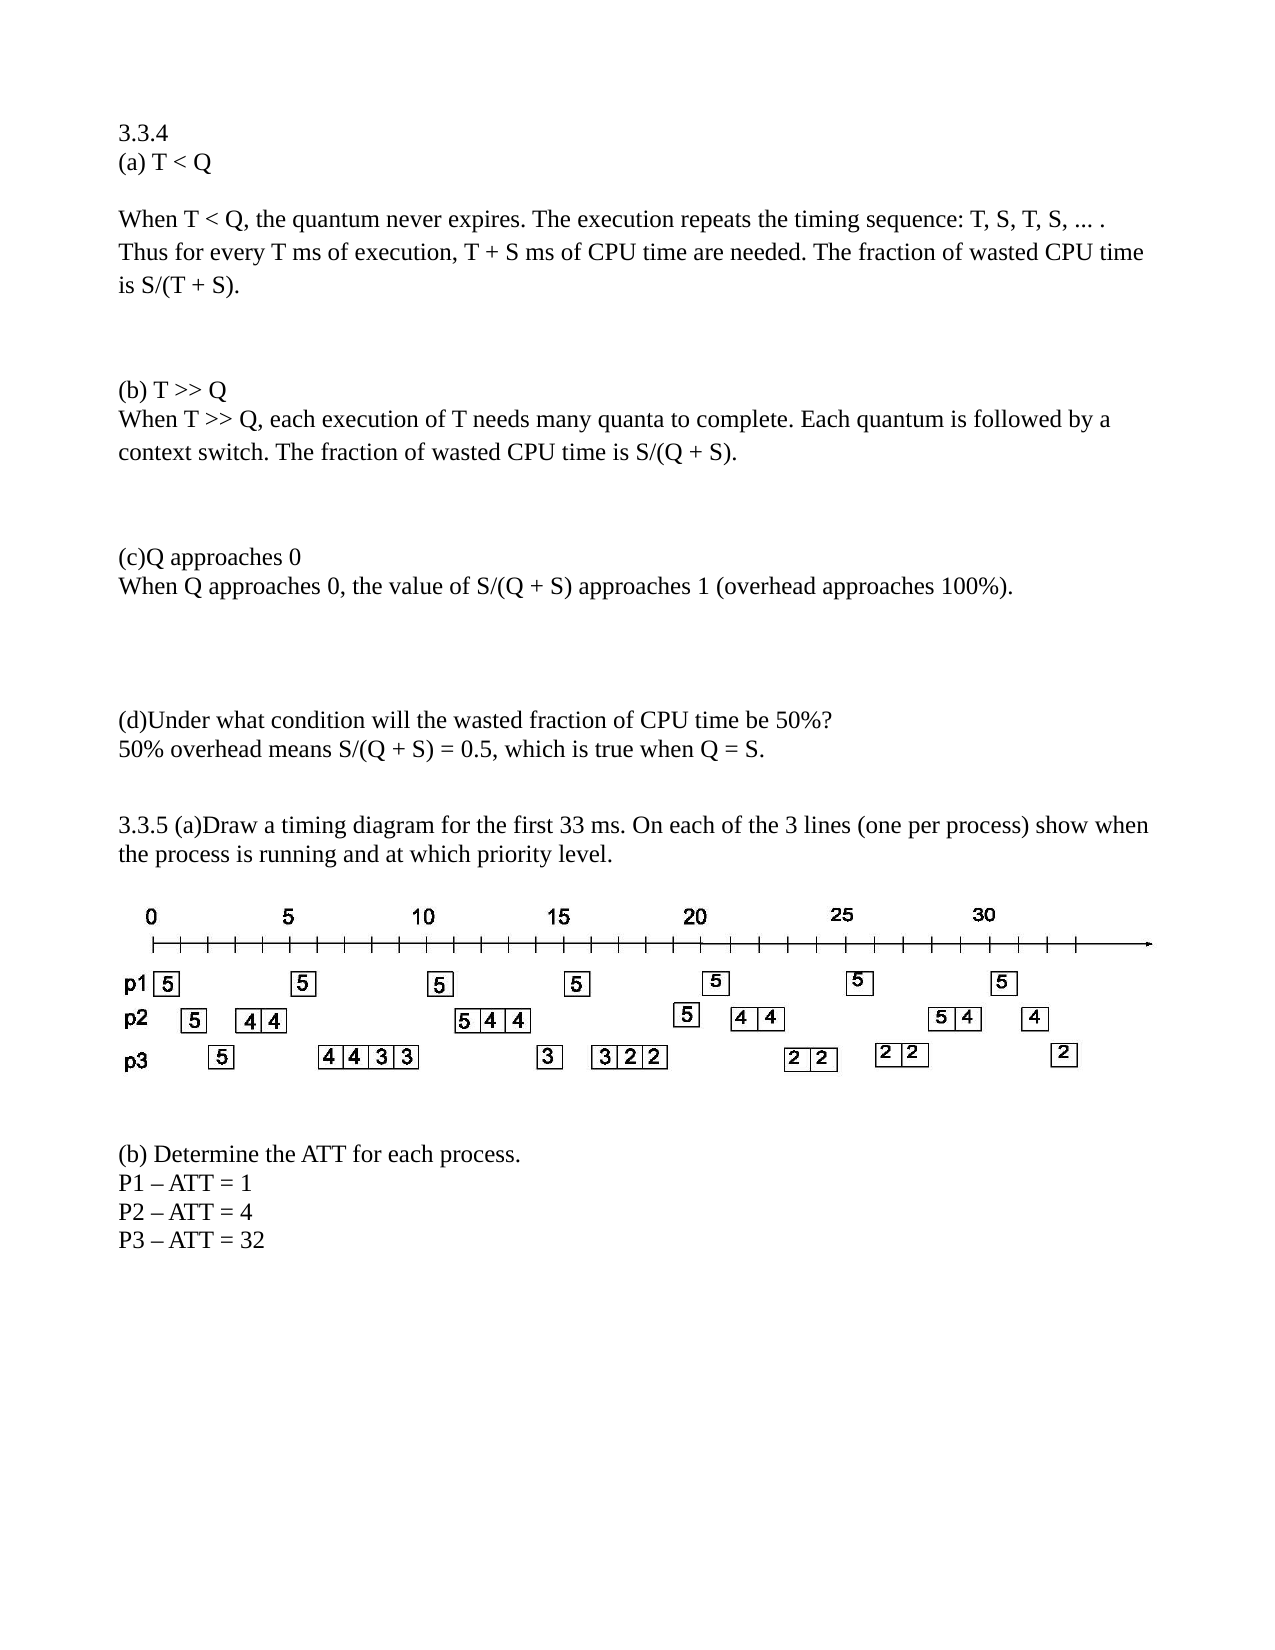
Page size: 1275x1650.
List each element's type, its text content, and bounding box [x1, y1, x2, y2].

text P3 – ATT = 32 [118, 1225, 1157, 1254]
text (d)Under what condition will the wasted fraction of CPU time be 50%? [118, 705, 1157, 734]
text (b) T >> Q [118, 376, 1157, 404]
text P1 – ATT = 1 [118, 1168, 1157, 1197]
text When T >> Q, each execution of T needs many quanta to complete. Each quantum is followed by a context switch. The fraction of wasted CPU time is S/(Q + S). [118, 404, 1157, 466]
text (b) Determine the ATT for each process. [118, 1139, 1157, 1168]
text P2 – ATT = 4 [118, 1197, 1157, 1225]
text (a) T < Q [118, 147, 1157, 176]
text 3.3.5 (a)Draw a timing diagram for the first 33 ms. On each of the 3 lines (one per process) show when the process is running and at which priority level. [118, 810, 1157, 868]
text 50% overhead means S/(Q + S) = 0.5, which is true when Q = S. [118, 734, 1157, 762]
text When T < Q, the quantum never expires. The execution repeats the timing sequence: T, S, T, S, ... . Thus for every T ms of execution, T + S ms of CPU time are needed. The fraction of wasted CPU time is S/(T + S). [118, 204, 1157, 299]
text When Q approaches 0, the value of S/(Q + S) approaches 1 (overhead approaches 100%). [118, 571, 1157, 600]
text 3.3.4 [118, 118, 1157, 147]
picture [118, 896, 1157, 1082]
text (c)Q approaches 0 [118, 542, 1157, 571]
